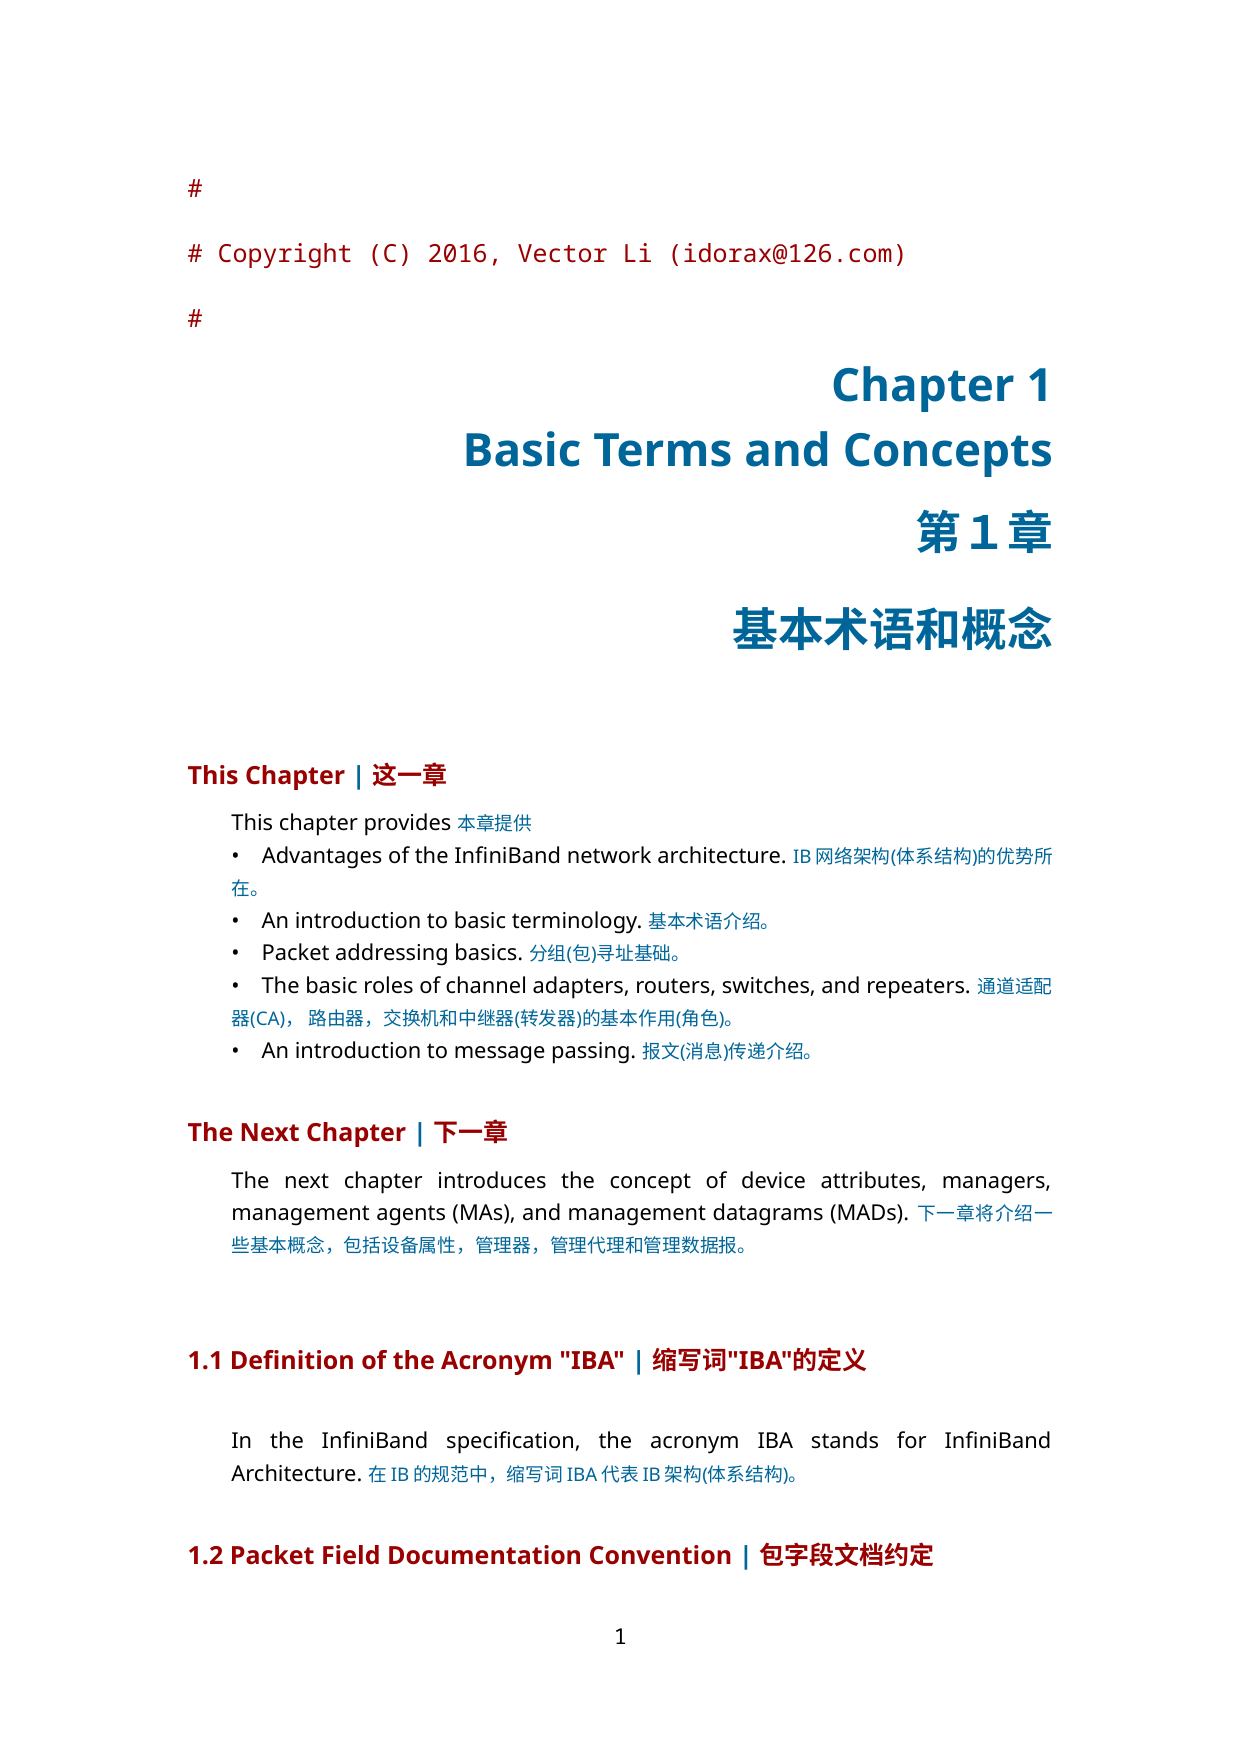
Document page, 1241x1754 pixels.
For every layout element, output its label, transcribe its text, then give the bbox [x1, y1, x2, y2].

picture [755, 1054, 765, 1059]
text The next chapter introduces the concept of device attributes, managers, management agents (MAs), and management datagrams (MADs). 下一章将介绍一些基本概念，包括设备属性，管理器，管理代理和管理数据报。 [231, 1163, 1053, 1261]
text 基本术语和概念 [187, 578, 1053, 676]
text 1.1 Definition of the Acronym "IBA" | 缩写词"IBA"的定义 [187, 1326, 1053, 1391]
text # Copyright (C) 2016, Vector Li (idorax@126.com) [187, 221, 1053, 286]
text This chapter provides 本章提供 [231, 806, 1053, 838]
text # [187, 286, 1053, 351]
text 1.2 Packet Field Documentation Convention | 包字段文档约定 [187, 1521, 1053, 1586]
text • Packet addressing basics. 分组(包)寻址基础。 [231, 936, 1053, 968]
picture [709, 1246, 715, 1254]
picture [429, 1010, 436, 1024]
text • An introduction to basic terminology. 基本术语介绍。 [231, 903, 1053, 936]
picture [845, 857, 851, 864]
picture [526, 1466, 540, 1470]
text • An introduction to message passing. 报文(消息)传递介绍。 [231, 1033, 1053, 1066]
picture [801, 852, 809, 861]
text Chapter 1 [187, 351, 1053, 416]
picture [1022, 984, 1032, 991]
text This Chapter | 这一章 [187, 741, 1053, 806]
picture [1003, 982, 1010, 991]
picture [479, 823, 492, 827]
picture [438, 1236, 444, 1253]
text # [187, 156, 1053, 221]
text • Advantages of the InfiniBand network architecture. IB网络架构(体系结构)的优势所在。 [231, 838, 1053, 903]
picture [240, 882, 249, 887]
picture [621, 948, 633, 961]
picture [756, 1475, 762, 1482]
picture [442, 1466, 448, 1476]
picture [945, 857, 951, 864]
text 第１章 [187, 481, 1053, 578]
picture [748, 1049, 752, 1059]
picture [986, 984, 992, 992]
picture [377, 1468, 386, 1473]
picture [329, 1015, 335, 1023]
picture [705, 918, 709, 929]
picture [668, 1017, 674, 1024]
text Basic Terms and Concepts [187, 416, 1053, 481]
text In the InfiniBand specification, the acronym IBA stands for InfiniBand Architecture. 在IB的规范中，缩写词IBA代表IB架构(体系结构)。 [231, 1423, 1053, 1488]
text The Next Chapter | 下一章 [187, 1098, 1053, 1163]
picture [692, 1053, 702, 1060]
picture [552, 1472, 558, 1480]
picture [312, 1012, 317, 1022]
text • The basic roles of channel adapters, routers, switches, and repeaters. 通道适配器(CA)， 路由器，交换机和中继器(转发器)的基本作用(角色)。 [231, 968, 1053, 1033]
picture [959, 1213, 972, 1217]
